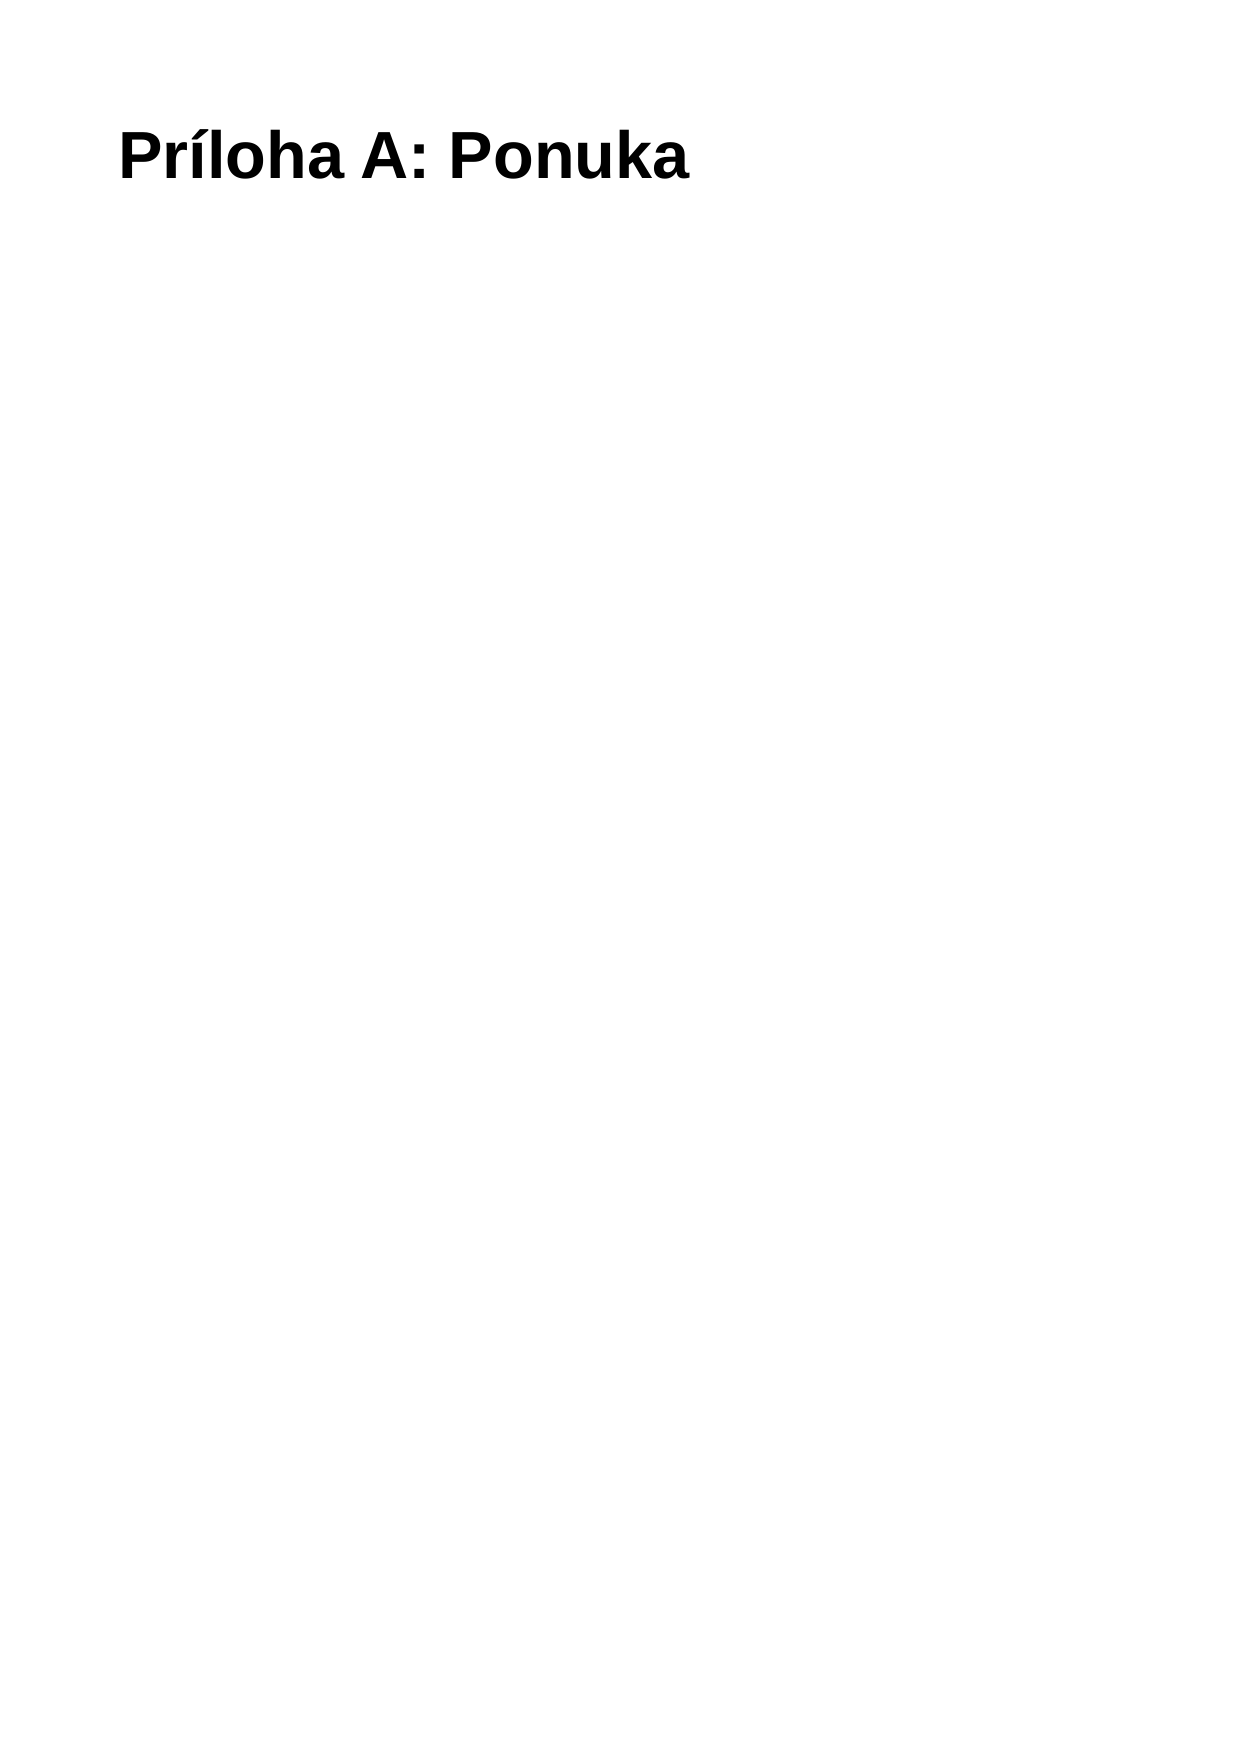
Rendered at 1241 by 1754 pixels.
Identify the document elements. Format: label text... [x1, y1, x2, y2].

text Príloha A: Ponuka [118, 118, 1122, 193]
